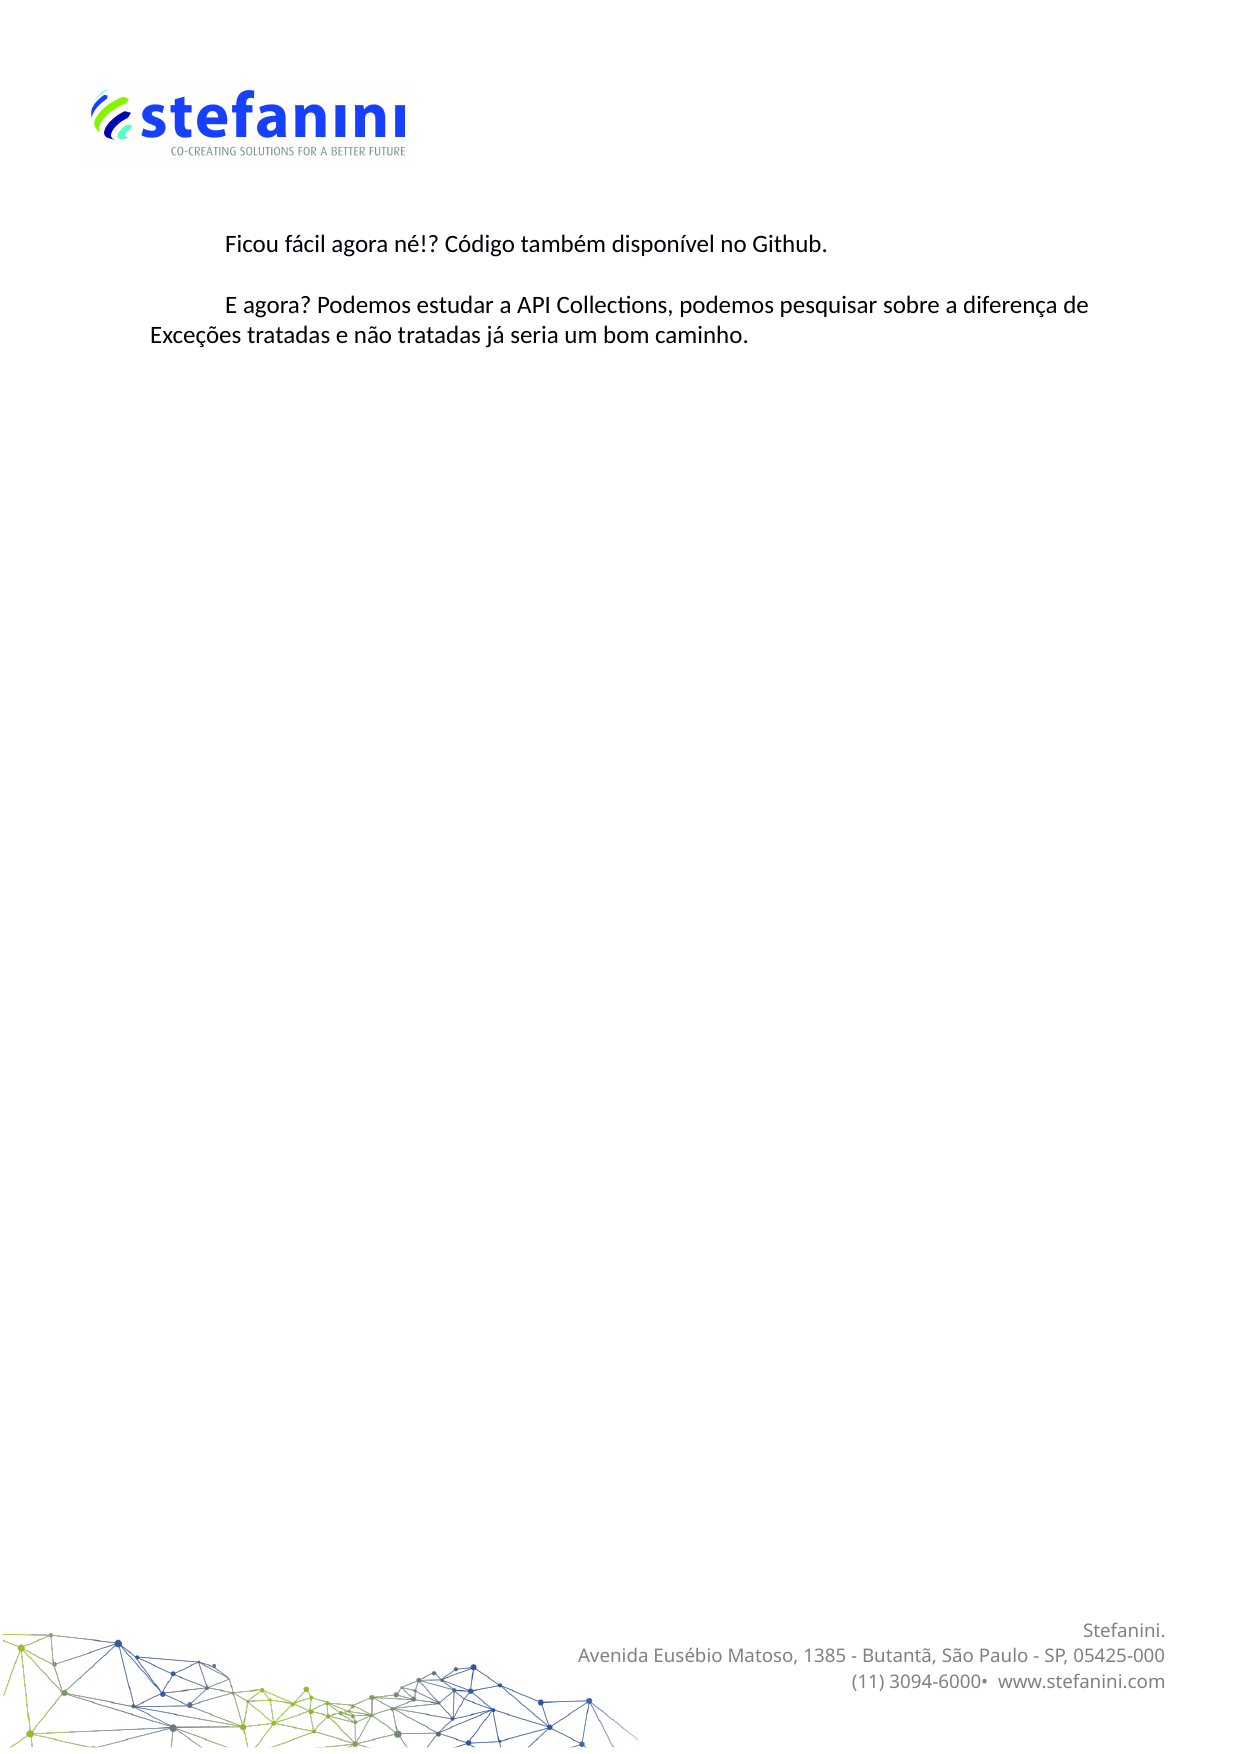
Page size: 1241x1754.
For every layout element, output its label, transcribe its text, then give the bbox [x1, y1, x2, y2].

picture [3, 1624, 676, 1748]
text E agora? Podemos estudar a API Collections, podemos pesquisar sobre a diferença de Exceções tratadas e não tratadas já seria um bom caminho. [150, 289, 1090, 350]
picture [81, 79, 418, 168]
text Ficou fácil agora né!? Código também disponível no Github. [150, 228, 1090, 259]
